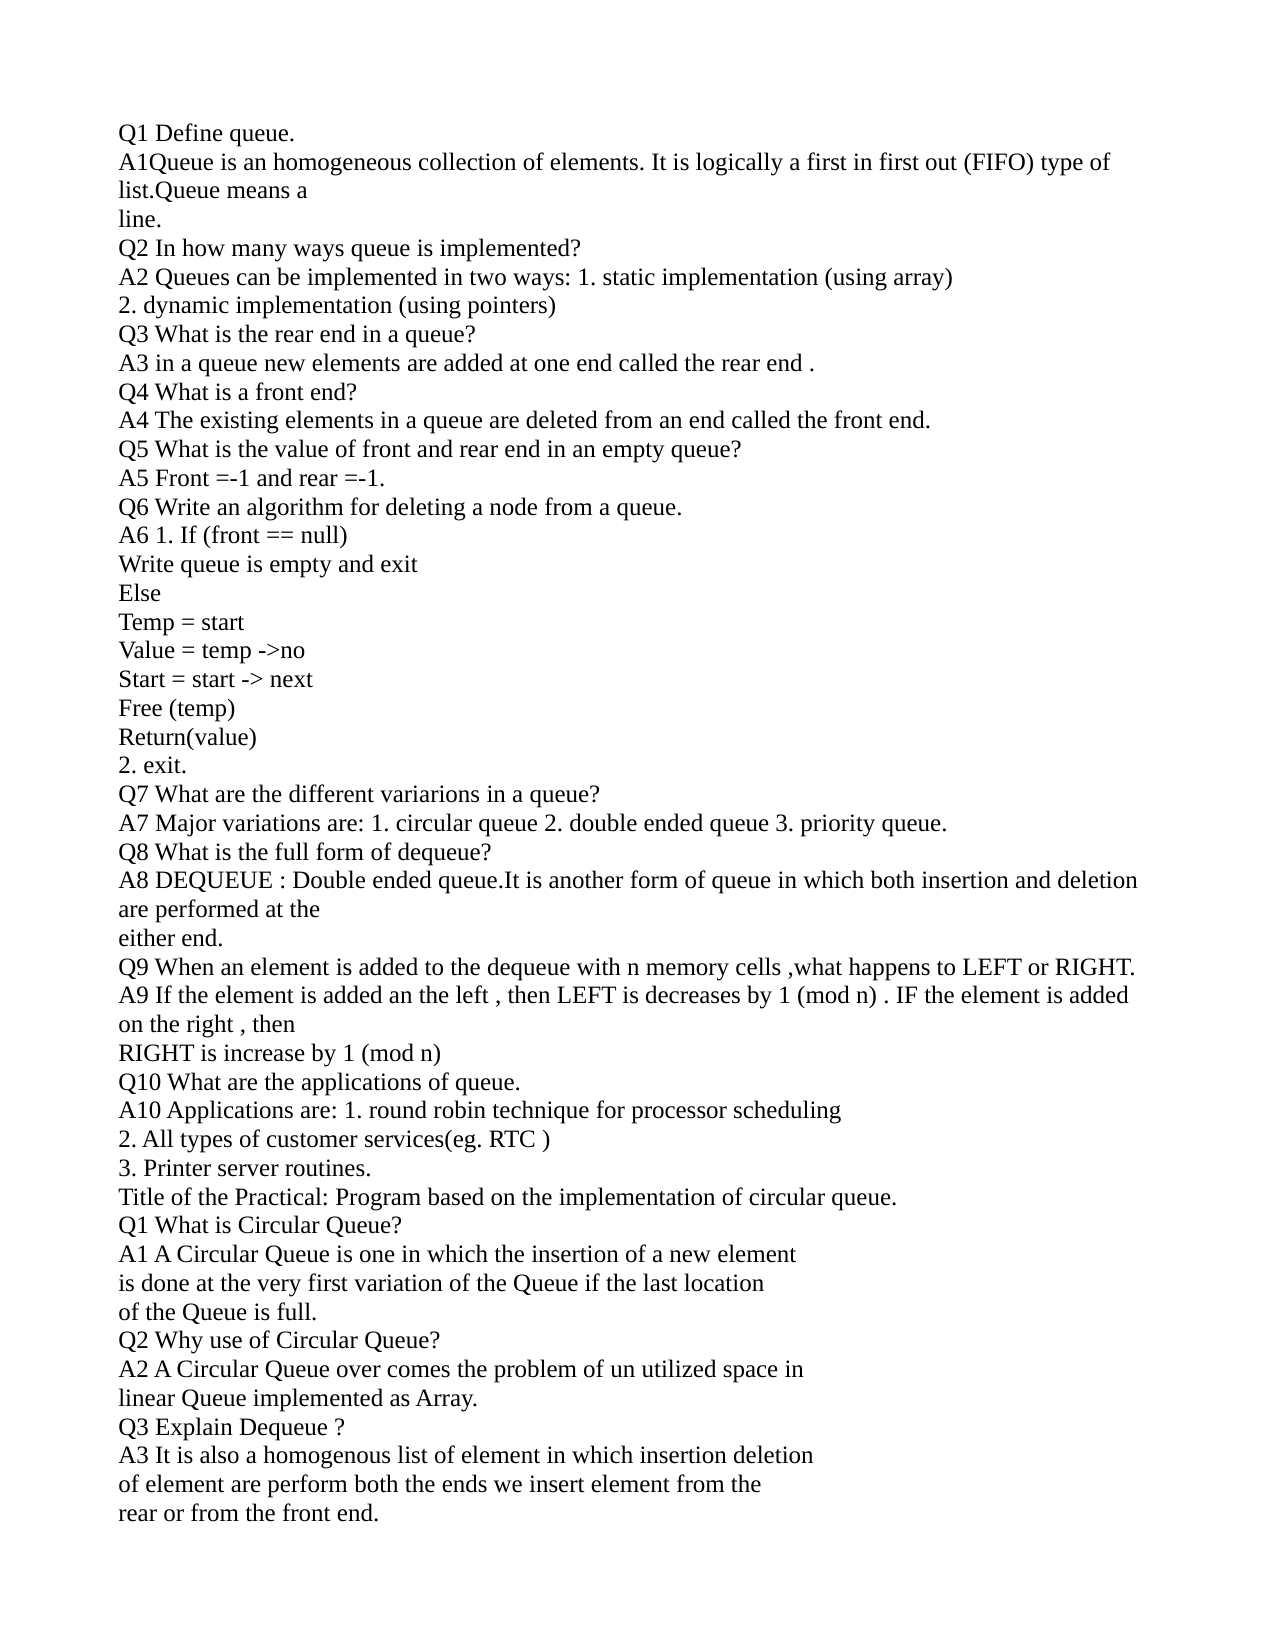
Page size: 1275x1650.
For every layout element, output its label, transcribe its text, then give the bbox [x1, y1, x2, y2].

text Write queue is empty and exit [118, 549, 1157, 578]
text A1 A Circular Queue is one in which the insertion of a new element [118, 1239, 1157, 1268]
text Q3 What is the rear end in a queue? [118, 319, 1157, 348]
text A7 Major variations are: 1. circular queue 2. double ended queue 3. priority queue. [118, 808, 1157, 837]
text linear Queue implemented as Array. [118, 1383, 1157, 1412]
text A8 DEQUEUE : Double ended queue.It is another form of queue in which both insertion and deletion are performed at the [118, 866, 1157, 923]
text of element are perform both the ends we insert element from the [118, 1469, 1157, 1498]
text A2 Queues can be implemented in two ways: 1. static implementation (using array) [118, 262, 1157, 291]
text Q8 What is the full form of dequeue? [118, 837, 1157, 866]
text RIGHT is increase by 1 (mod n) [118, 1038, 1157, 1067]
text Q9 When an element is added to the dequeue with n memory cells ,what happens to LEFT or RIGHT. [118, 952, 1157, 981]
text Q3 Explain Dequeue ? [118, 1412, 1157, 1441]
text A5 Front =-1 and rear =-1. [118, 463, 1157, 492]
text A10 Applications are: 1. round robin technique for processor scheduling [118, 1096, 1157, 1124]
text Return(value) [118, 722, 1157, 751]
text Q1 What is Circular Queue? [118, 1211, 1157, 1239]
text A6 1. If (front == null) [118, 521, 1157, 549]
text Title of the Practical: Program based on the implementation of circular queue. [118, 1182, 1157, 1211]
text Q2 In how many ways queue is implemented? [118, 233, 1157, 262]
text A2 A Circular Queue over comes the problem of un utilized space in [118, 1354, 1157, 1383]
text rear or from the front end. [118, 1498, 1157, 1527]
text Q1 Define queue. [118, 118, 1157, 147]
text Start = start -> next [118, 664, 1157, 693]
text A3 It is also a homogenous list of element in which insertion deletion [118, 1441, 1157, 1469]
text Temp = start [118, 607, 1157, 636]
text 2. All types of customer services(eg. RTC ) [118, 1124, 1157, 1153]
text Else [118, 578, 1157, 607]
text Q10 What are the applications of queue. [118, 1067, 1157, 1096]
text Q7 What are the different variarions in a queue? [118, 779, 1157, 808]
text 2. exit. [118, 751, 1157, 779]
text A1Queue is an homogeneous collection of elements. It is logically a first in first out (FIFO) type of list.Queue means a [118, 147, 1157, 204]
text 3. Printer server routines. [118, 1153, 1157, 1182]
text Free (temp) [118, 693, 1157, 722]
text 2. dynamic implementation (using pointers) [118, 291, 1157, 319]
text of the Queue is full. [118, 1297, 1157, 1326]
text A4 The existing elements in a queue are deleted from an end called the front end. [118, 406, 1157, 434]
text Q6 Write an algorithm for deleting a node from a queue. [118, 492, 1157, 521]
text A9 If the element is added an the left , then LEFT is decreases by 1 (mod n) . IF the element is added on the right , then [118, 981, 1157, 1038]
text Q5 What is the value of front and rear end in an empty queue? [118, 434, 1157, 463]
text line. [118, 204, 1157, 233]
text Q4 What is a front end? [118, 377, 1157, 406]
text A3 in a queue new elements are added at one end called the rear end . [118, 348, 1157, 377]
text Value = temp ->no [118, 636, 1157, 664]
text Q2 Why use of Circular Queue? [118, 1326, 1157, 1354]
text is done at the very first variation of the Queue if the last location [118, 1268, 1157, 1297]
text either end. [118, 923, 1157, 952]
